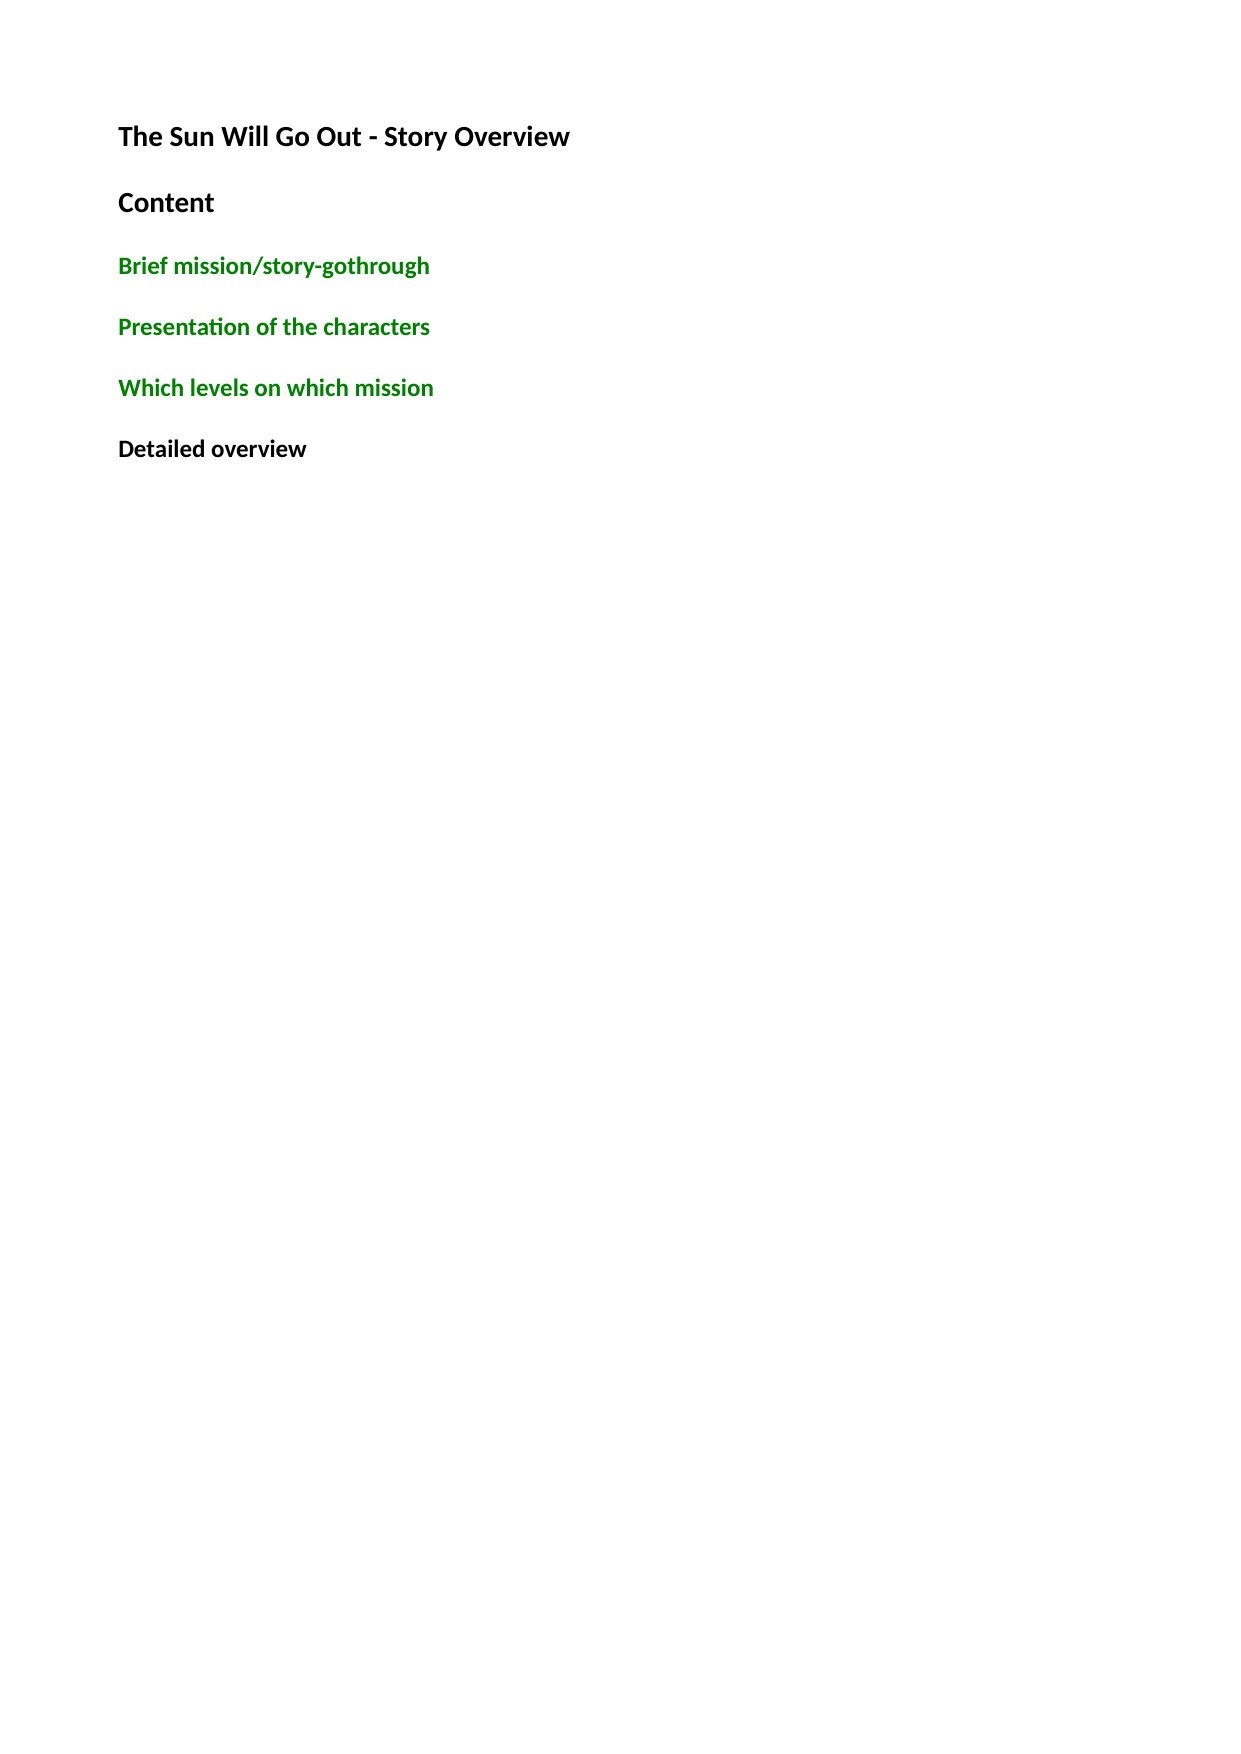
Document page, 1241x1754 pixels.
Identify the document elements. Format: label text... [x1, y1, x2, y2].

text Content [118, 184, 1122, 220]
text Detailed overview [118, 433, 1122, 464]
text Brief mission/story-gothrough [118, 250, 1122, 281]
text Which levels on which mission [118, 372, 1122, 403]
text The Sun Will Go Out - Story Overview [118, 118, 1122, 154]
text Presentation of the characters [118, 311, 1122, 342]
